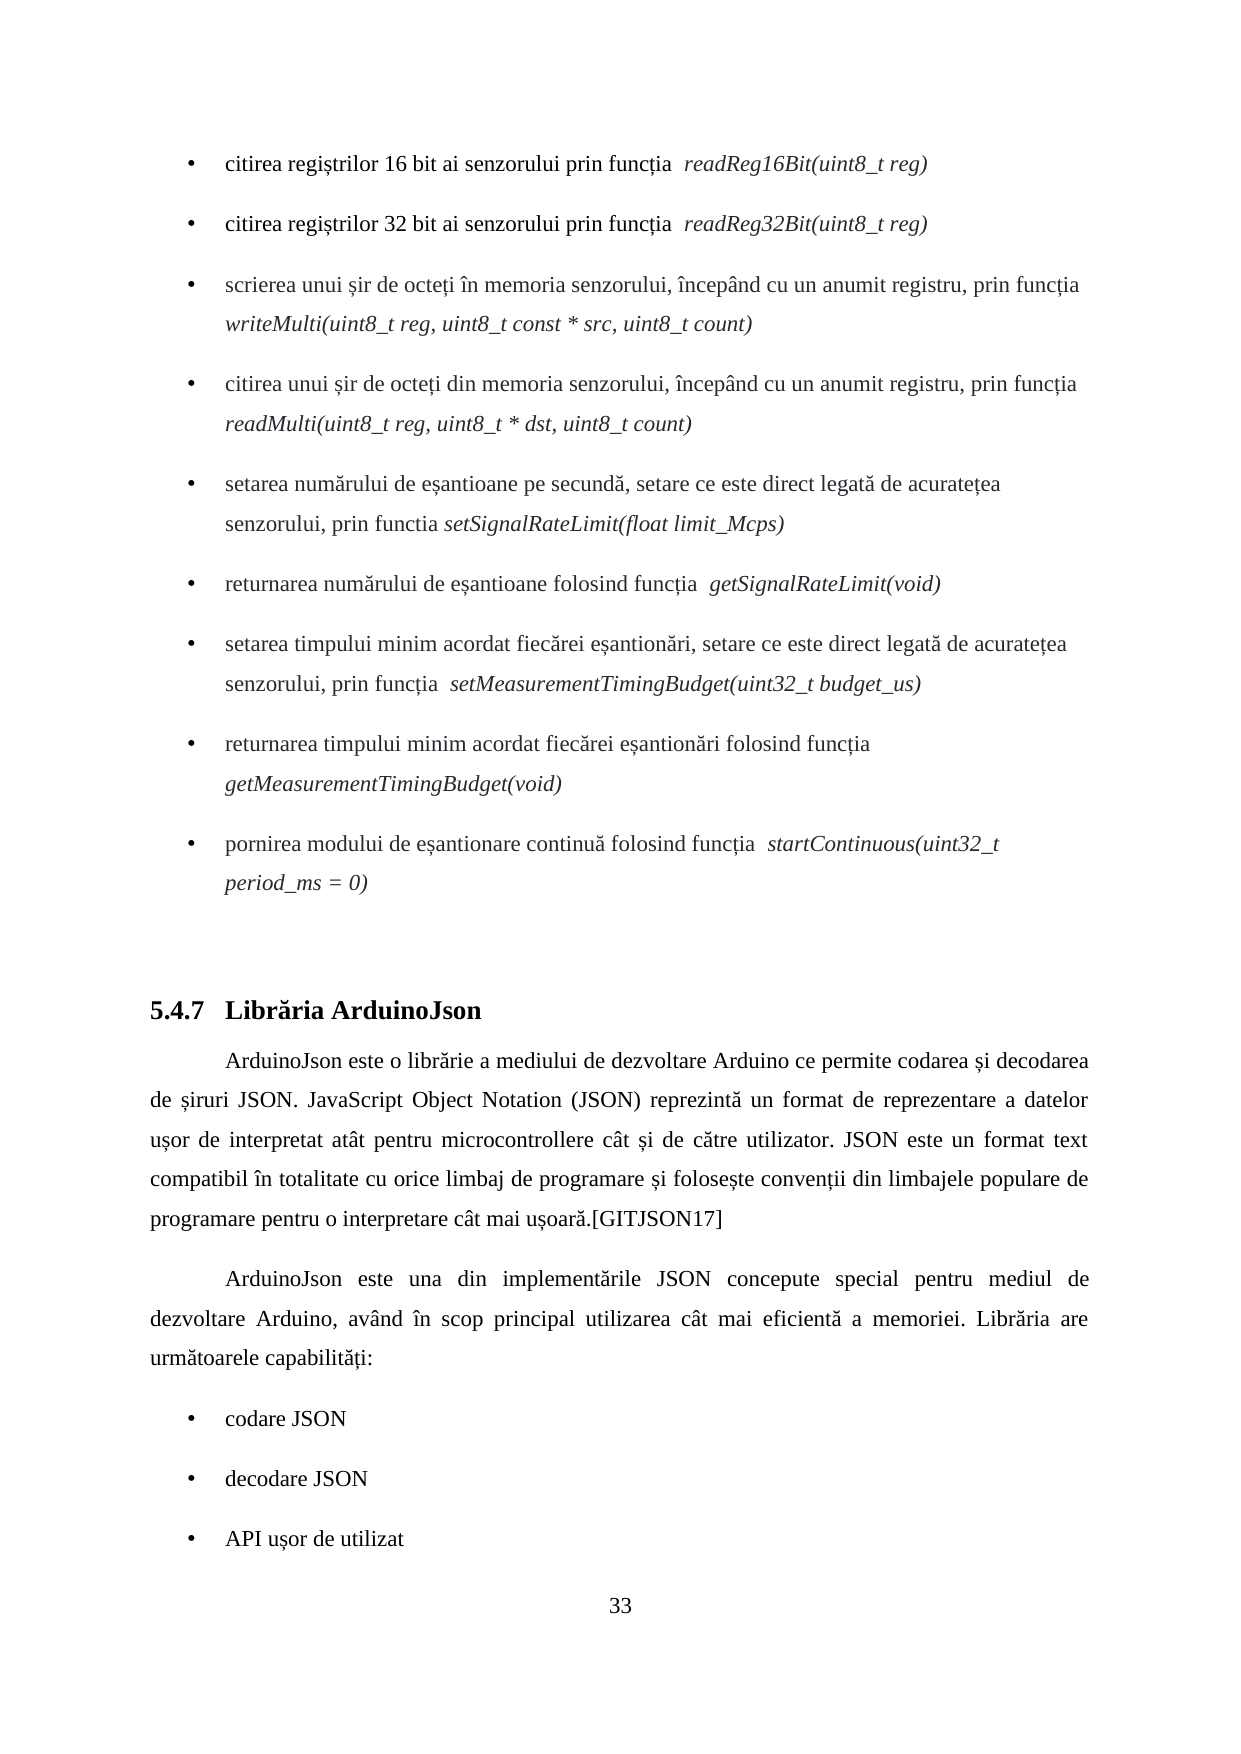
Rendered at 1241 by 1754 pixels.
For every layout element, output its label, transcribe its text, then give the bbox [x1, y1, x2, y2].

list decodare JSON [187, 1465, 1091, 1491]
list returnarea numărului de eșantioane folosind funcția getSignalRateLimit(void) [187, 570, 1091, 596]
list scrierea unui șir de octeți în memoria senzorului, începând cu un anumit registru, prin funcția writeMulti(uint8_t reg, uint8_t const * src, uint8_t count) [187, 271, 1091, 336]
text ArduinoJson este una din implementările JSON concepute special pentru mediul de dezvoltare Arduino, având în scop principal utilizarea cât mai eficientă a memoriei. Librăria are următoarele capabilități: [150, 1265, 1091, 1371]
subtitle Librăria ArduinoJson [150, 994, 1091, 1025]
list pornirea modului de eșantionare continuă folosind funcția startContinuous(uint32_t period_ms = 0) [187, 830, 1091, 896]
text ArduinoJson este o librărie a mediului de dezvoltare Arduino ce permite codarea și decodarea de șiruri JSON. JavaScript Object Notation (JSON) reprezintă un format de reprezentare a datelor ușor de interpretat atât pentru microcontrollere cât și de către utilizator. JSON este un format text compatibil în totalitate cu orice limbaj de programare și folosește convenții din limbajele populare de programare pentru o interpretare cât mai ușoară.[GITJSON17] [150, 1047, 1091, 1231]
list returnarea timpului minim acordat fiecărei eșantionări folosind funcția getMeasurementTimingBudget(void) [187, 730, 1091, 796]
list API ușor de utilizat [187, 1525, 1091, 1552]
list codare JSON [187, 1404, 1091, 1431]
list citirea unui șir de octeți din memoria senzorului, începând cu un anumit registru, prin funcția readMulti(uint8_t reg, uint8_t * dst, uint8_t count) [187, 370, 1091, 436]
list setarea timpului minim acordat fiecărei eșantionări, setare ce este direct legată de acuratețea senzorului, prin funcția setMeasurementTimingBudget(uint32_t budget_us) [187, 630, 1091, 696]
list citirea regiștrilor 32 bit ai senzorului prin funcția readReg32Bit(uint8_t reg) [187, 210, 1091, 237]
list citirea regiștrilor 16 bit ai senzorului prin funcția readReg16Bit(uint8_t reg) [187, 150, 1091, 176]
list setarea numărului de eșantioane pe secundă, setare ce este direct legată de acuratețea senzorului, prin functia setSignalRateLimit(float limit_Mcps) [187, 470, 1091, 536]
